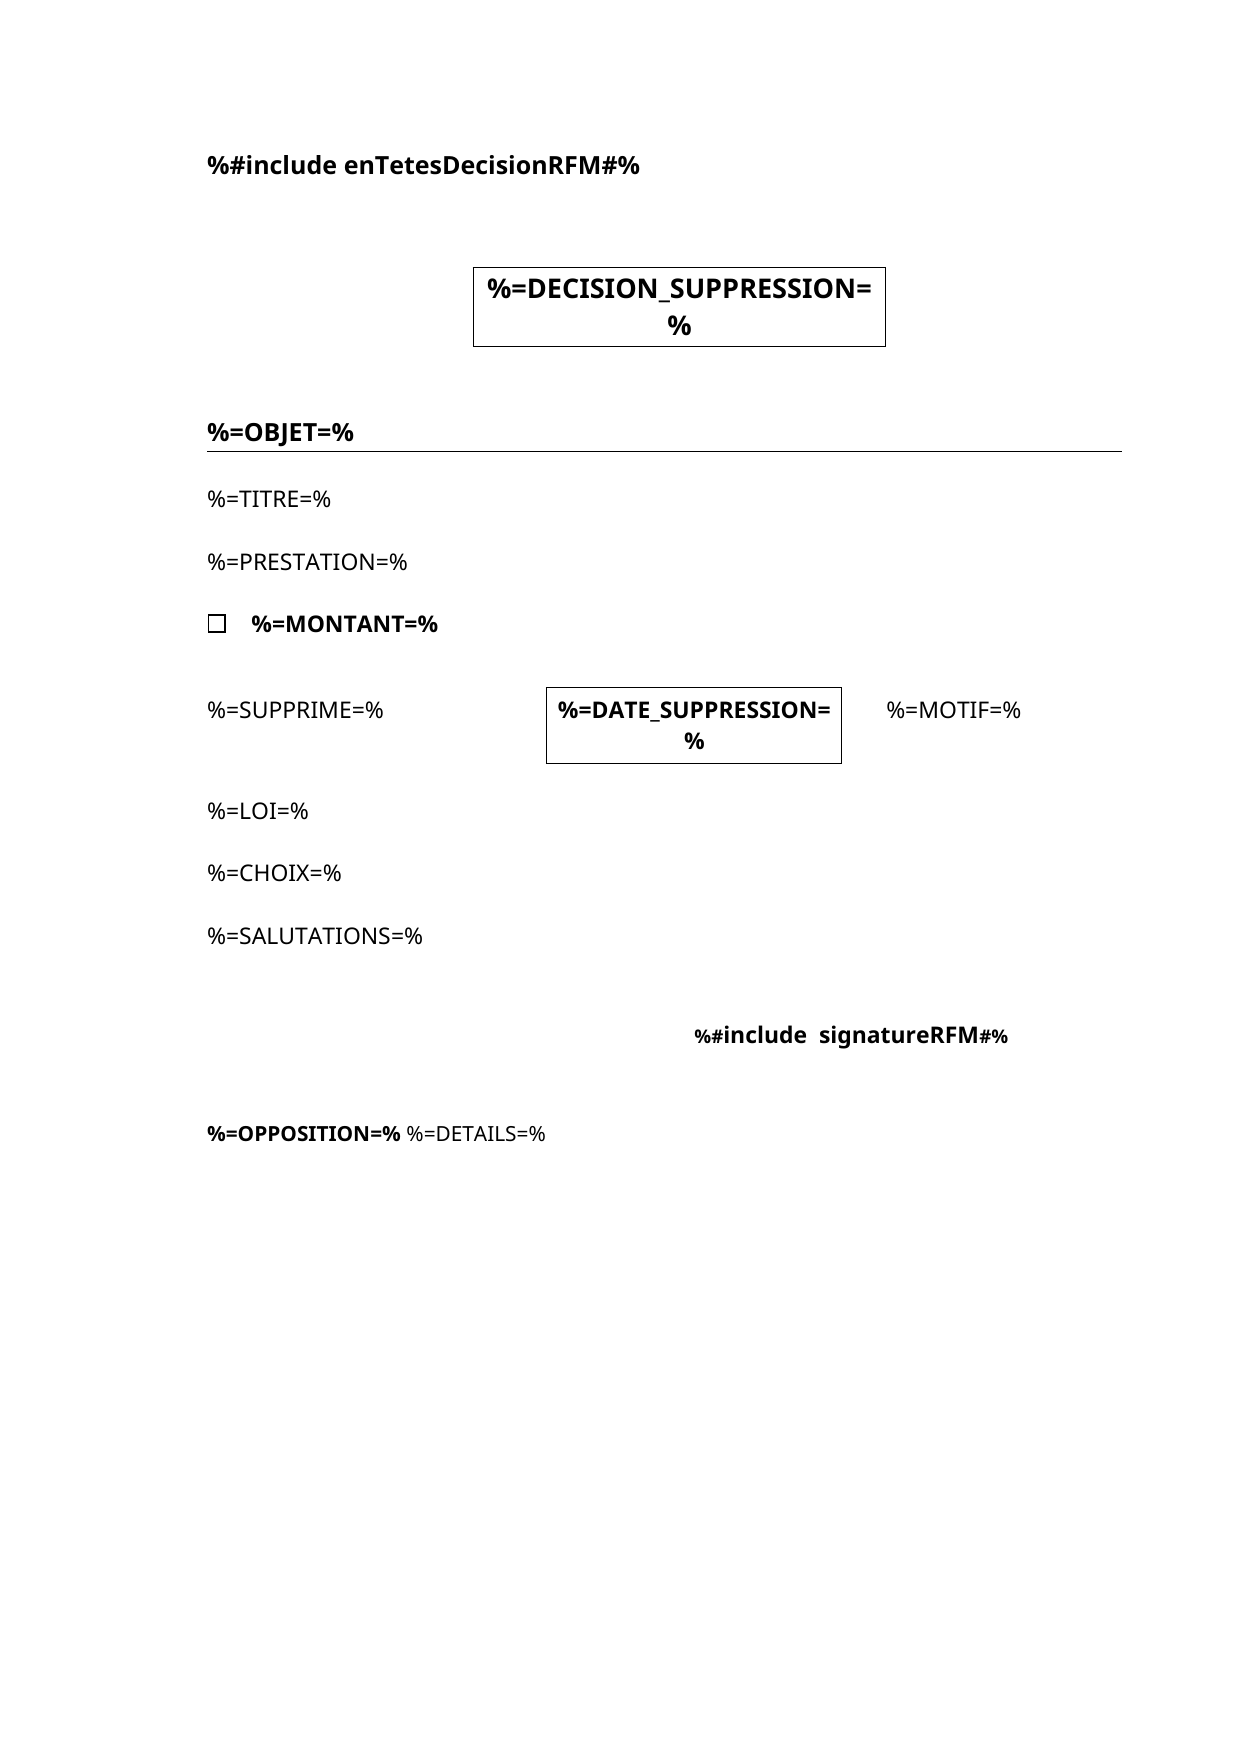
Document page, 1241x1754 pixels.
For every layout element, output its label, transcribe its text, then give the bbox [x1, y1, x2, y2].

text %=PRESTATION=% [207, 546, 1122, 577]
text %=TITRE=% [207, 483, 1122, 515]
table_header %=MOTIF=% [842, 687, 1137, 763]
text %=OPPOSITION=% %=DETAILS=% [207, 1119, 1122, 1147]
table_header %=SUPPRIME=% [200, 687, 546, 763]
text %=DECISION_SUPPRESSION=% [474, 268, 885, 346]
text %=CHOIX=% [207, 857, 1122, 889]
text %=OBJET=% [207, 415, 1122, 451]
text %=MONTANT=% [207, 608, 1122, 640]
table_header %=DATE_SUPPRESSION=% [547, 688, 841, 763]
text %#include signatureRFM#% [207, 1019, 1122, 1051]
text %#include enTetesDecisionRFM#% [207, 148, 1122, 182]
text %=LOI=% [207, 795, 1122, 826]
text %=SALUTATIONS=% [207, 920, 1122, 951]
